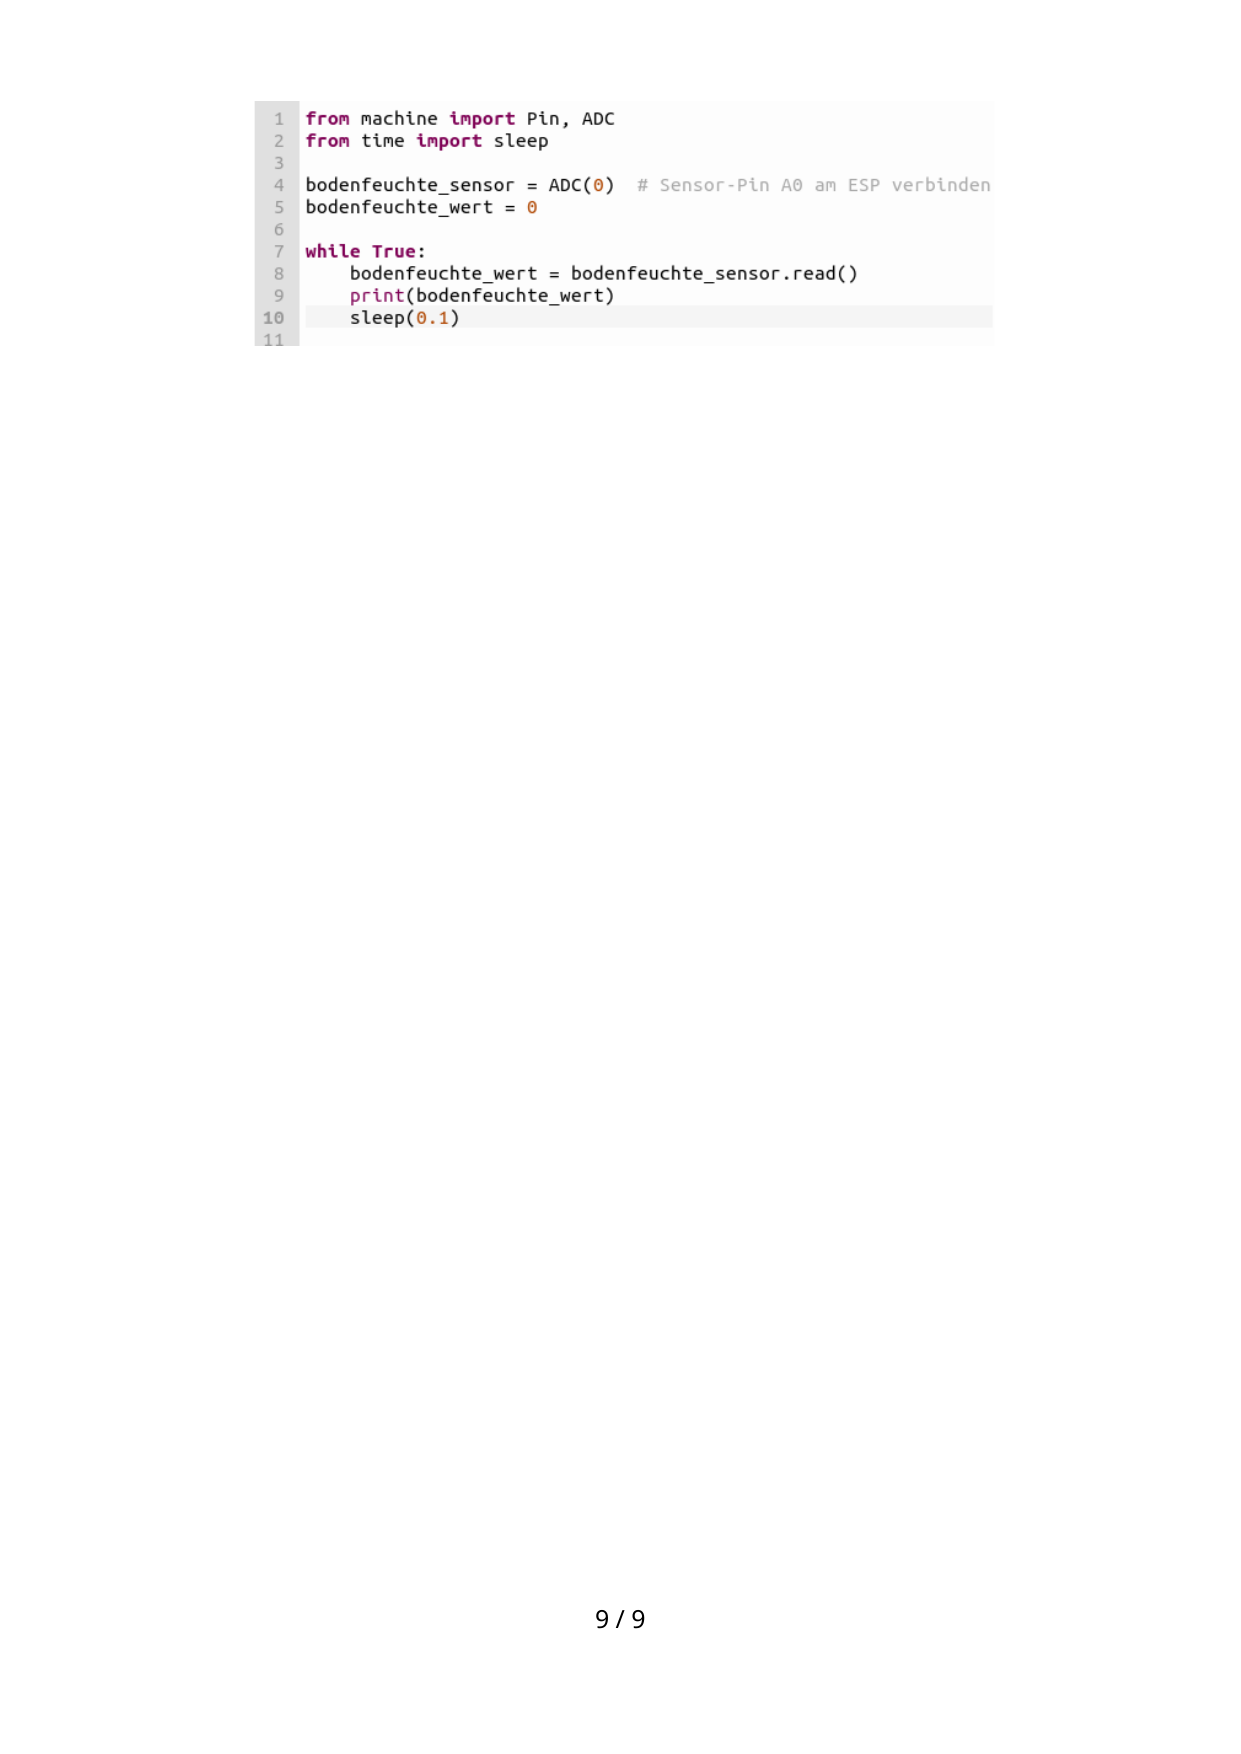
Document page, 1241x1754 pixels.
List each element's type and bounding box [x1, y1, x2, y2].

picture [254, 101, 995, 346]
